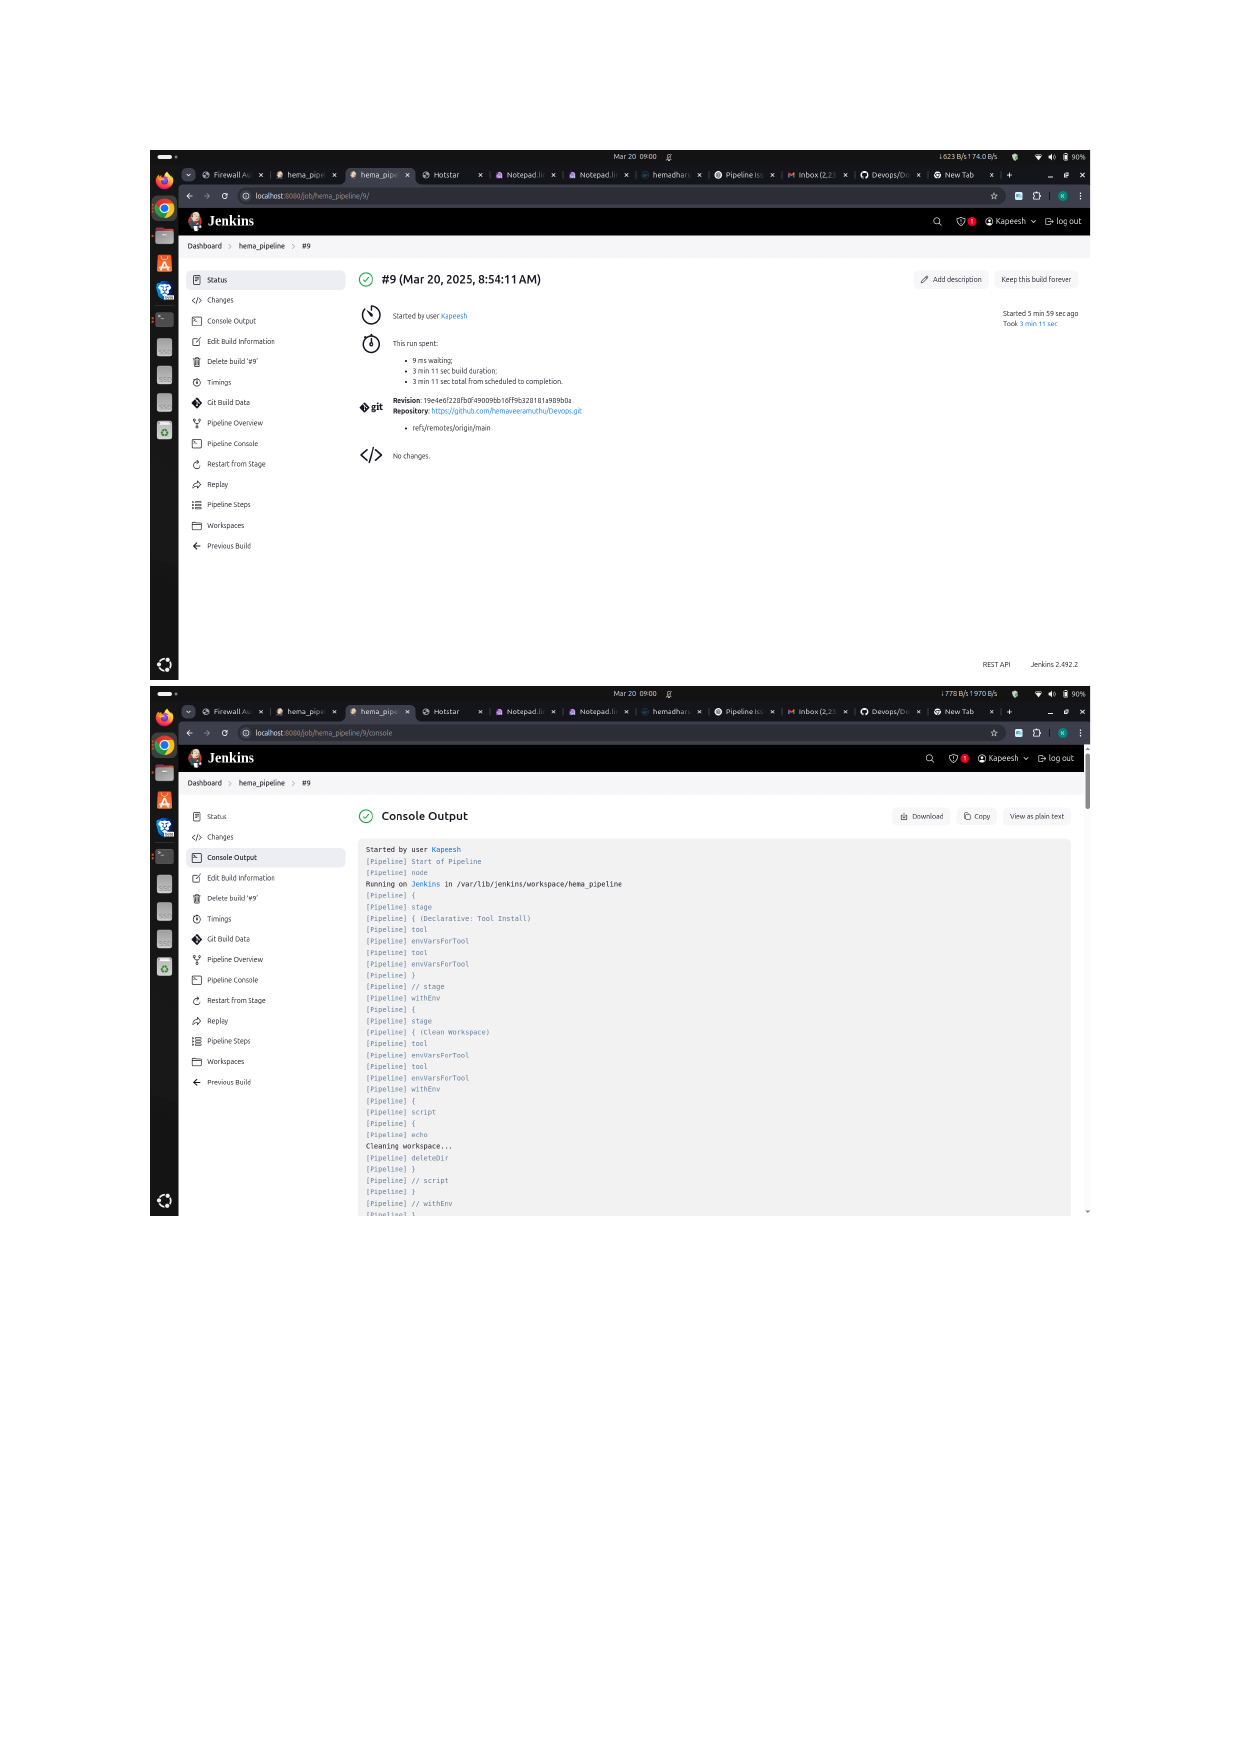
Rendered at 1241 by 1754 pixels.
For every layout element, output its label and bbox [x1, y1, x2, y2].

picture [150, 686, 1091, 1216]
picture [150, 150, 1091, 680]
